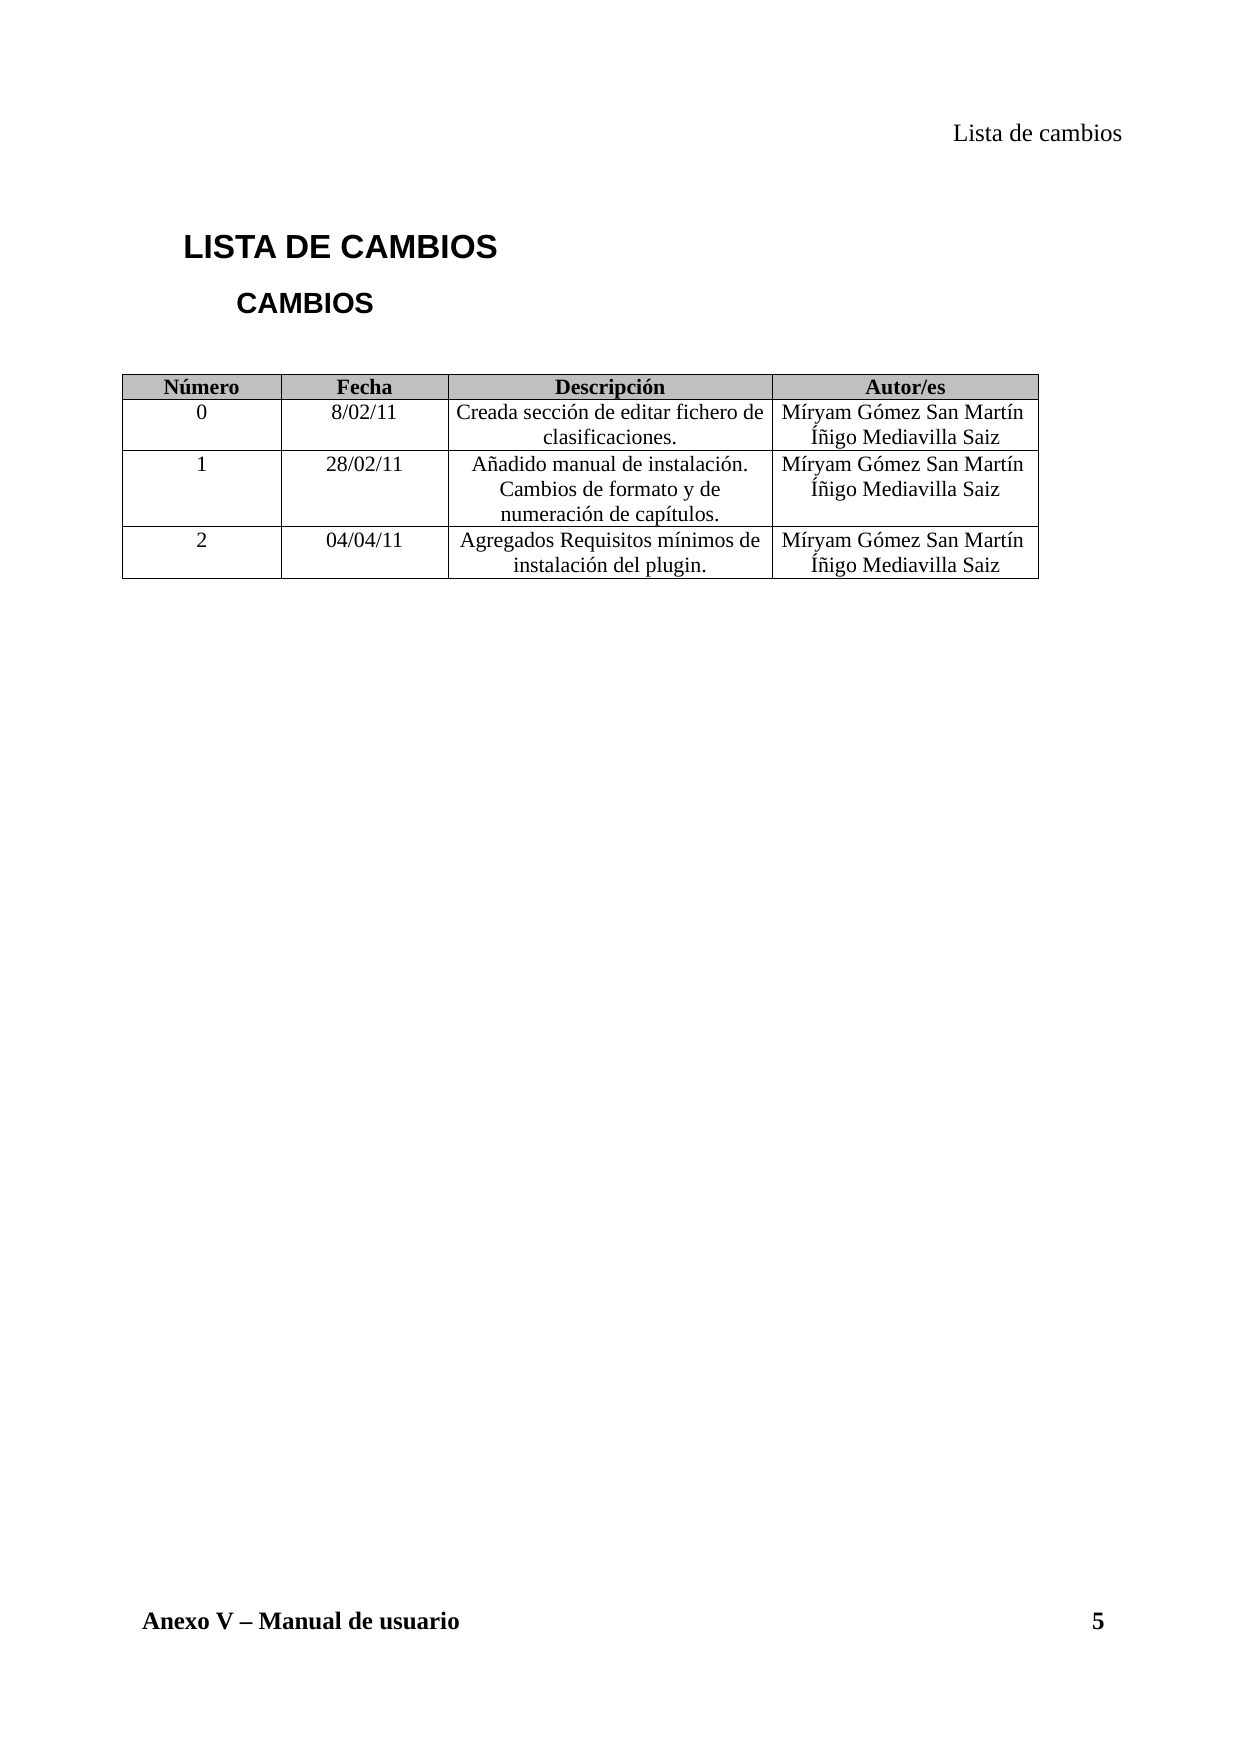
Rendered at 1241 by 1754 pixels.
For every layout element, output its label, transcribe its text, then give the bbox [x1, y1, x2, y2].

table_cell Míryam Gómez San Martín Íñigo Mediavilla Saiz [773, 451, 1038, 526]
table_cell 28/02/11 [282, 451, 448, 526]
table_cell 2 [123, 527, 281, 578]
table_cell 0 [123, 400, 281, 449]
table_header Fecha [282, 375, 448, 399]
table_header Descripción [449, 375, 772, 399]
subtitle Lista de cambios [156, 227, 1122, 266]
table_cell Míryam Gómez San Martín Íñigo Mediavilla Saiz [773, 527, 1038, 578]
table_header Número [123, 375, 281, 399]
table_cell Creada sección de editar fichero de clasificaciones. [449, 400, 772, 449]
table_cell 8/02/11 [282, 400, 448, 449]
table_cell 04/04/11 [282, 527, 448, 578]
table_cell 1 [123, 451, 281, 526]
table_cell Míryam Gómez San Martín Íñigo Mediavilla Saiz [773, 400, 1038, 449]
table_cell Agregados Requisitos mínimos de instalación del plugin. [449, 527, 772, 578]
subtitle Cambios [177, 286, 1122, 320]
table_header Autor/es [773, 375, 1038, 399]
table_cell Añadido manual de instalación. Cambios de formato y de numeración de capítulos. [449, 451, 772, 526]
